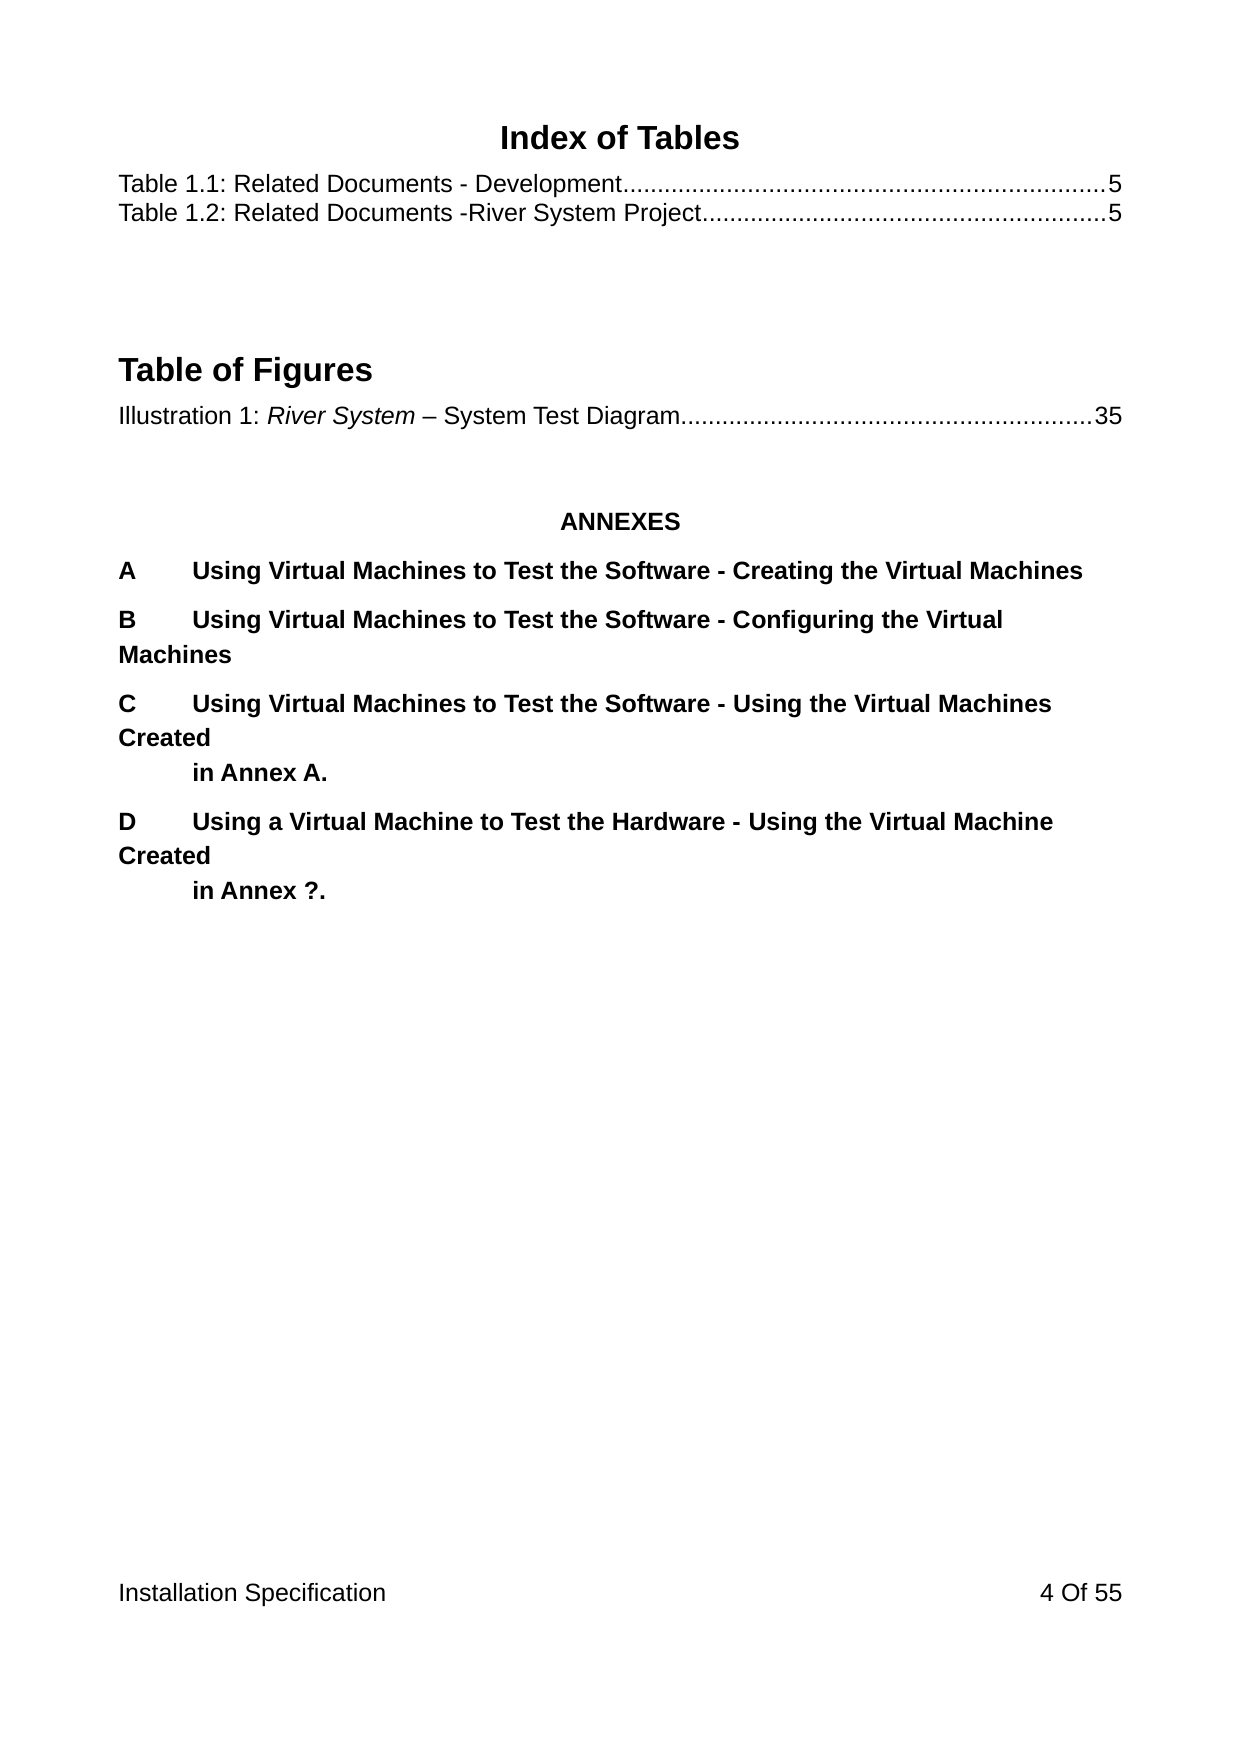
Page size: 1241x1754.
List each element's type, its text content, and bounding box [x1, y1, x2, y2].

text D Using a Virtual Machine to Test the Hardware - Using the Virtual Machine Created in Annex ?. [118, 807, 1122, 904]
text ANNEXES [118, 507, 1122, 536]
subtitle Index of Tables [118, 118, 1122, 157]
text Illustration 1: River System – System Test Diagram 35 [118, 401, 1122, 429]
text B Using Virtual Machines to Test the Software - Configuring the Virtual Machines [118, 605, 1122, 668]
text Table 1.1: Related Documents - Development 5 [118, 169, 1122, 198]
text Table 1.2: Related Documents -River System Project 5 [118, 198, 1122, 227]
text A Using Virtual Machines to Test the Software - Creating the Virtual Machines [118, 556, 1122, 585]
text C Using Virtual Machines to Test the Software - Using the Virtual Machines Created in Annex A. [118, 689, 1122, 787]
subtitle Table of Figures [118, 350, 1122, 388]
